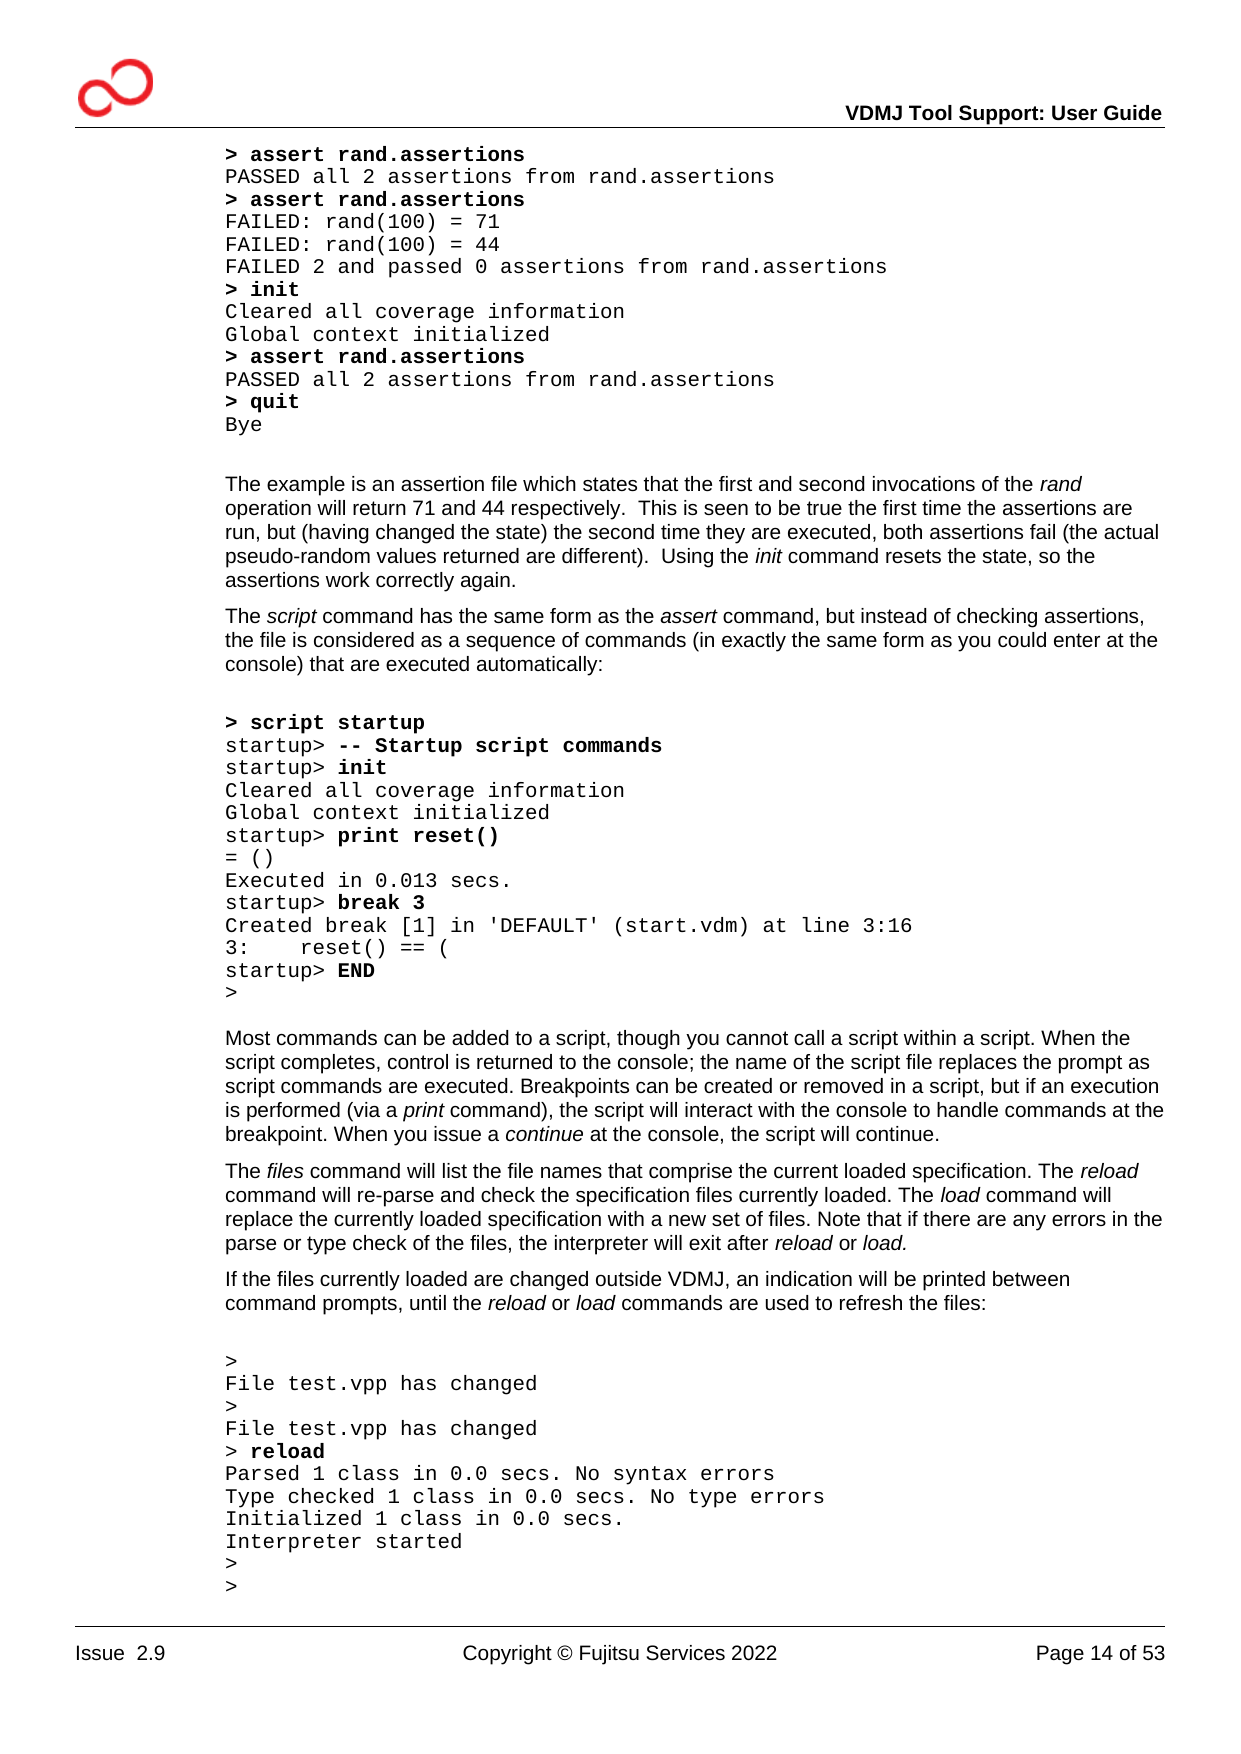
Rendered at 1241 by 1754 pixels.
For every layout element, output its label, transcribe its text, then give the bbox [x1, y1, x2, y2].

text Interpreter started [225, 1530, 1165, 1553]
text FAILED: rand(100) = 44 [225, 233, 1165, 256]
text The script command has the same form as the assert command, but instead of checking assertions, the file is considered as a sequence of commands (in exactly the same form as you could enter at the console) that are executed automatically: [225, 605, 1165, 677]
text Executed in 0.013 secs. [225, 869, 1165, 892]
text > assert rand.assertions [225, 188, 1165, 211]
text Global context initialized [225, 323, 1165, 346]
text The files command will list the file names that comprise the current loaded specification. The reload command will re-parse and check the specification files currently loaded. The load command will replace the currently loaded specification with a new set of files. Note that if there are any errors in the parse or type check of the files, the interpreter will exit after reload or load. [225, 1159, 1165, 1255]
text > init [225, 278, 1165, 301]
text Bye [225, 413, 1165, 436]
picture [78, 52, 153, 127]
text > [225, 1553, 1165, 1575]
text 3: reset() == ( [225, 937, 1165, 959]
text > [225, 1575, 1165, 1598]
text File test.vpp has changed [225, 1418, 1165, 1440]
text > quit [225, 391, 1165, 413]
text > [225, 1350, 1165, 1373]
text Cleared all coverage information [225, 301, 1165, 323]
text > reload [225, 1440, 1165, 1463]
text PASSED all 2 assertions from rand.assertions [225, 368, 1165, 391]
text If the files currently loaded are changed outside VDMJ, an indication will be printed between command prompts, until the reload or load commands are used to refresh the files: [225, 1267, 1165, 1315]
text The example is an assertion file which states that the first and second invocations of the rand operation will return 71 and 44 respectively. This is seen to be true the first time the assertions are run, but (having changed the state) the second time they are executed, both assertions fail (the actual pseudo-random values returned are different). Using the init command resets the state, so the assertions work correctly again. [225, 472, 1165, 592]
text > [225, 1395, 1165, 1418]
text FAILED: rand(100) = 71 [225, 211, 1165, 233]
text > assert rand.assertions [225, 346, 1165, 368]
text startup> init [225, 757, 1165, 779]
text Most commands can be added to a script, though you cannot call a script within a script. When the script completes, control is returned to the console; the name of the script file replaces the prompt as script commands are executed. Breakpoints can be created or removed in a script, but if an execution is performed (via a print command), the script will interact with the console to handle commands at the breakpoint. When you issue a continue at the console, the script will continue. [225, 1027, 1165, 1146]
text PASSED all 2 assertions from rand.assertions [225, 166, 1165, 188]
text startup> -- Startup script commands [225, 734, 1165, 757]
text FAILED 2 and passed 0 assertions from rand.assertions [225, 256, 1165, 278]
text File test.vpp has changed [225, 1373, 1165, 1395]
text startup> break 3 [225, 892, 1165, 914]
text Global context initialized [225, 802, 1165, 824]
text > script startup [225, 712, 1165, 734]
text Cleared all coverage information [225, 779, 1165, 802]
text > assert rand.assertions [225, 143, 1165, 166]
text startup> END [225, 959, 1165, 982]
text = () [225, 847, 1165, 869]
text Parsed 1 class in 0.0 secs. No syntax errors [225, 1463, 1165, 1485]
text > [225, 982, 1165, 1004]
text Initialized 1 class in 0.0 secs. [225, 1508, 1165, 1530]
text Created break [1] in 'DEFAULT' (start.vdm) at line 3:16 [225, 914, 1165, 937]
text startup> print reset() [225, 824, 1165, 847]
text Type checked 1 class in 0.0 secs. No type errors [225, 1485, 1165, 1508]
